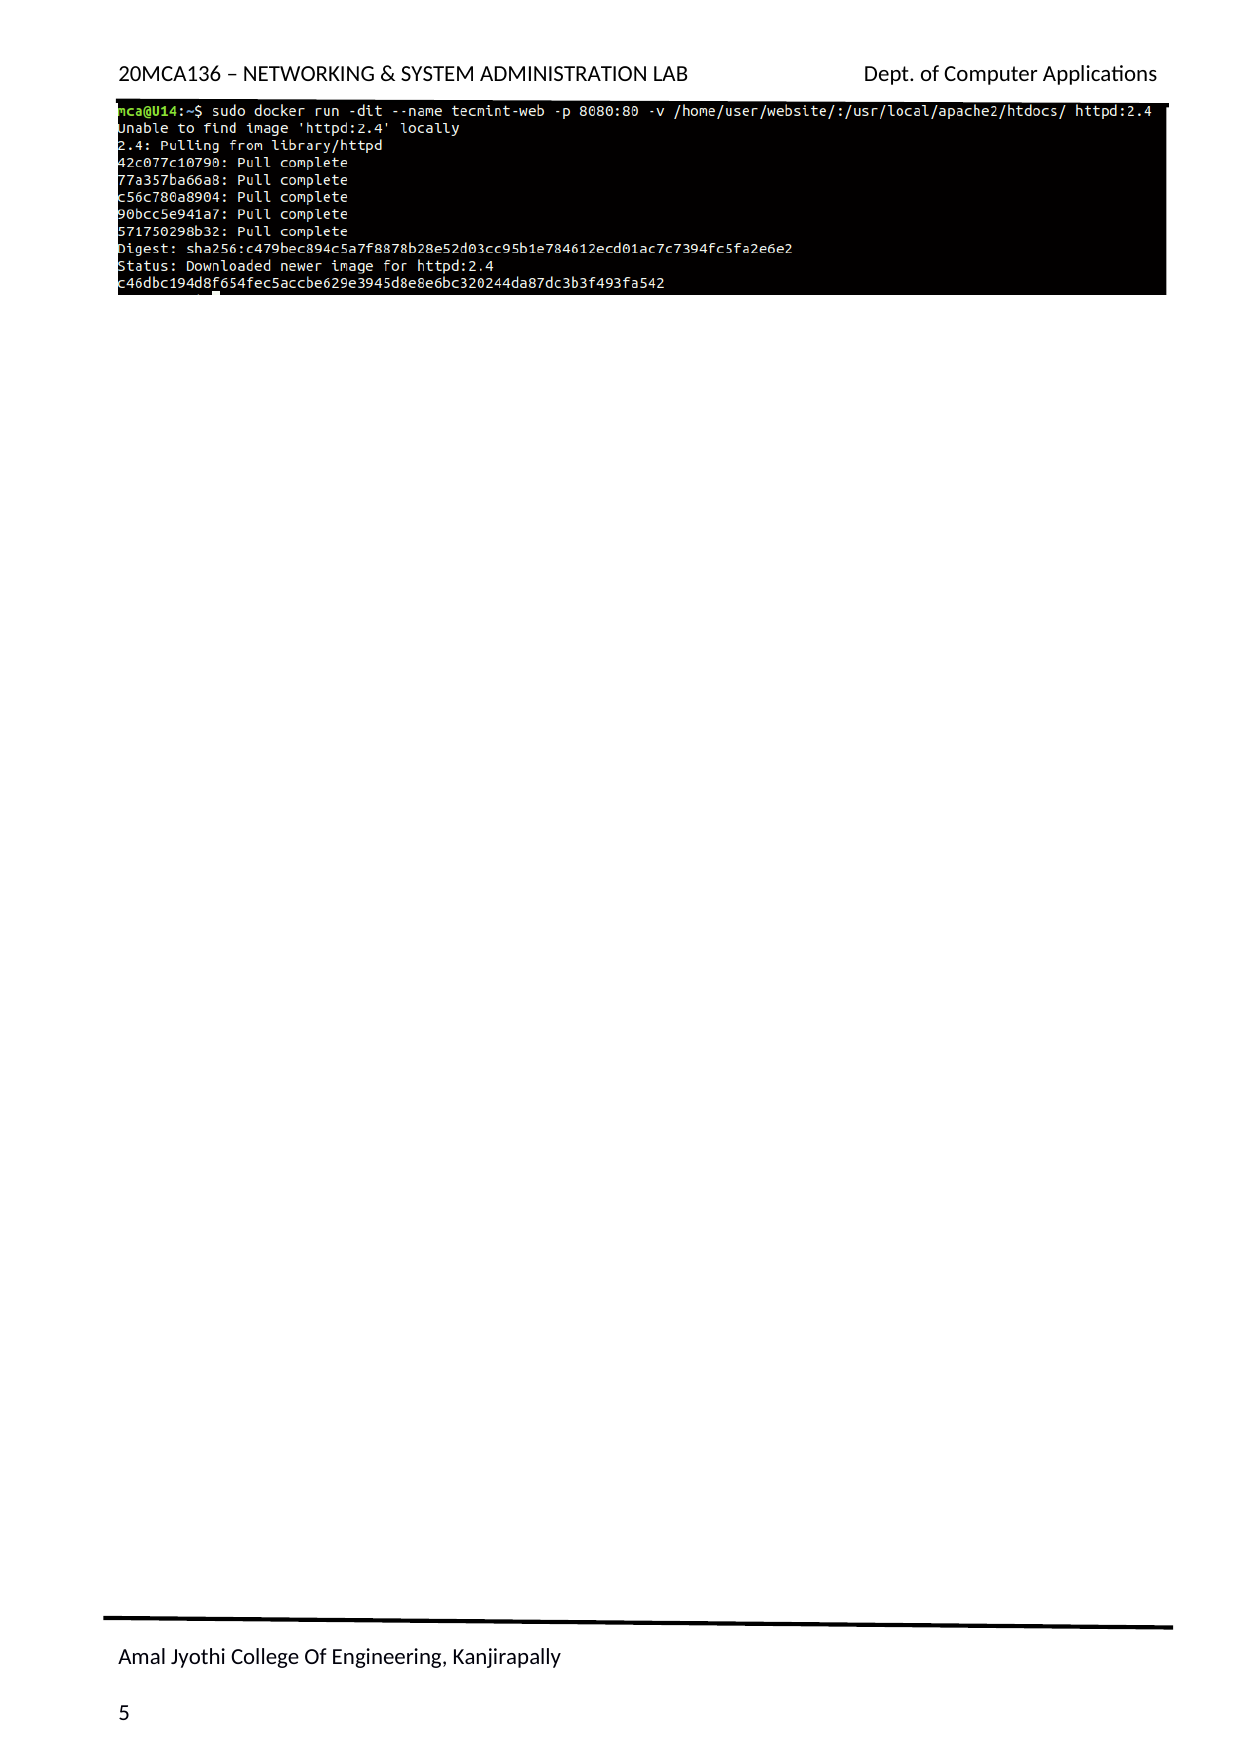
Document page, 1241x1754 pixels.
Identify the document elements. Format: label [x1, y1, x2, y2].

picture [118, 103, 1167, 295]
